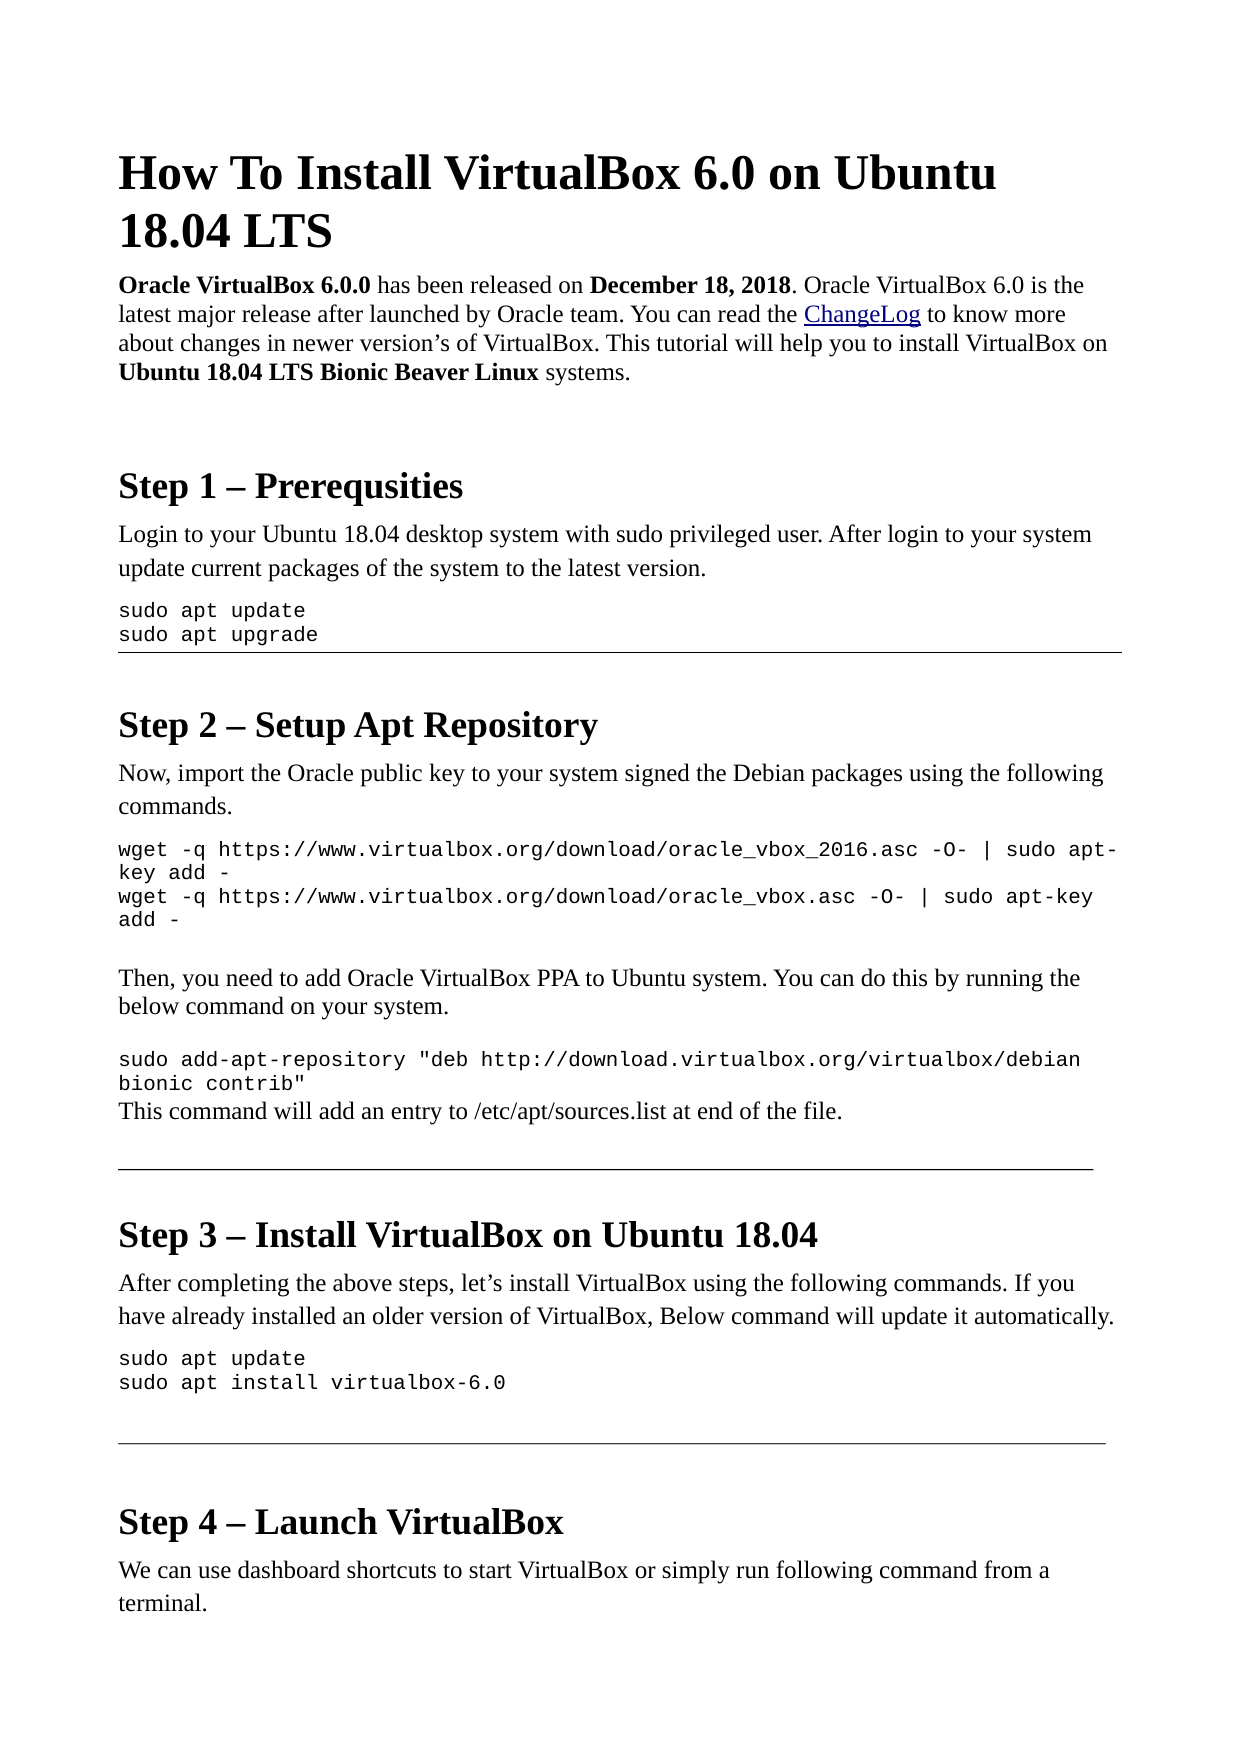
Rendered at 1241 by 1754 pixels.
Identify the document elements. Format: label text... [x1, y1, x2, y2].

text This command will add an entry to /etc/apt/sources.list at end of the file. [118, 1096, 1122, 1125]
text Now, import the Oracle public key to your system signed the Debian packages using the following commands. [118, 758, 1122, 820]
text After completing the above steps, let’s install VirtualBox using the following commands. If you have already installed an older version of VirtualBox, Below command will update it automatically. [118, 1268, 1122, 1329]
subtitle Step 2 – Setup Apt Repository [118, 702, 1122, 745]
text ______________________________________________________________________________ [118, 1144, 1122, 1172]
text sudo apt upgrade [118, 624, 1122, 652]
subtitle Step 4 – Launch VirtualBox [118, 1499, 1122, 1542]
text Oracle VirtualBox 6.0.0 has been released on December 18, 2018. Oracle VirtualBox 6.0 is the latest major release after launched by Oracle team. You can read the ChangeLog to know more about changes in newer version’s of VirtualBox. This tutorial will help you to install VirtualBox on Ubuntu 18.04 LTS Bionic Beaver Linux systems. [118, 271, 1122, 386]
subtitle How To Install VirtualBox 6.0 on Ubuntu 18.04 LTS [118, 143, 1122, 258]
text wget -q https://www.virtualbox.org/download/oracle_vbox.asc -O- | sudo apt-key add - [118, 886, 1122, 933]
text _______________________________________________________________________________ [118, 1425, 1122, 1449]
text sudo apt install virtualbox-6.0 [118, 1372, 1122, 1396]
text wget -q https://www.virtualbox.org/download/oracle_vbox_2016.asc -O- | sudo apt-key add - [118, 838, 1122, 886]
text Login to your Ubuntu 18.04 desktop system with sudo privileged user. After login to your system update current packages of the system to the latest version. [118, 519, 1122, 581]
text sudo apt update [118, 600, 1122, 624]
text Then, you need to add Oracle VirtualBox PPA to Ubuntu system. You can do this by running the below command on your system. [118, 963, 1122, 1020]
subtitle Step 3 – Install VirtualBox on Ubuntu 18.04 [118, 1212, 1122, 1255]
text We can use dashboard shortcuts to start VirtualBox or simply run following command from a terminal. [118, 1555, 1122, 1617]
subtitle Step 1 – Prerequsities [118, 464, 1122, 507]
text sudo apt update [118, 1348, 1122, 1372]
text sudo add-apt-repository "deb http://download.virtualbox.org/virtualbox/debian bionic contrib" [118, 1049, 1122, 1096]
